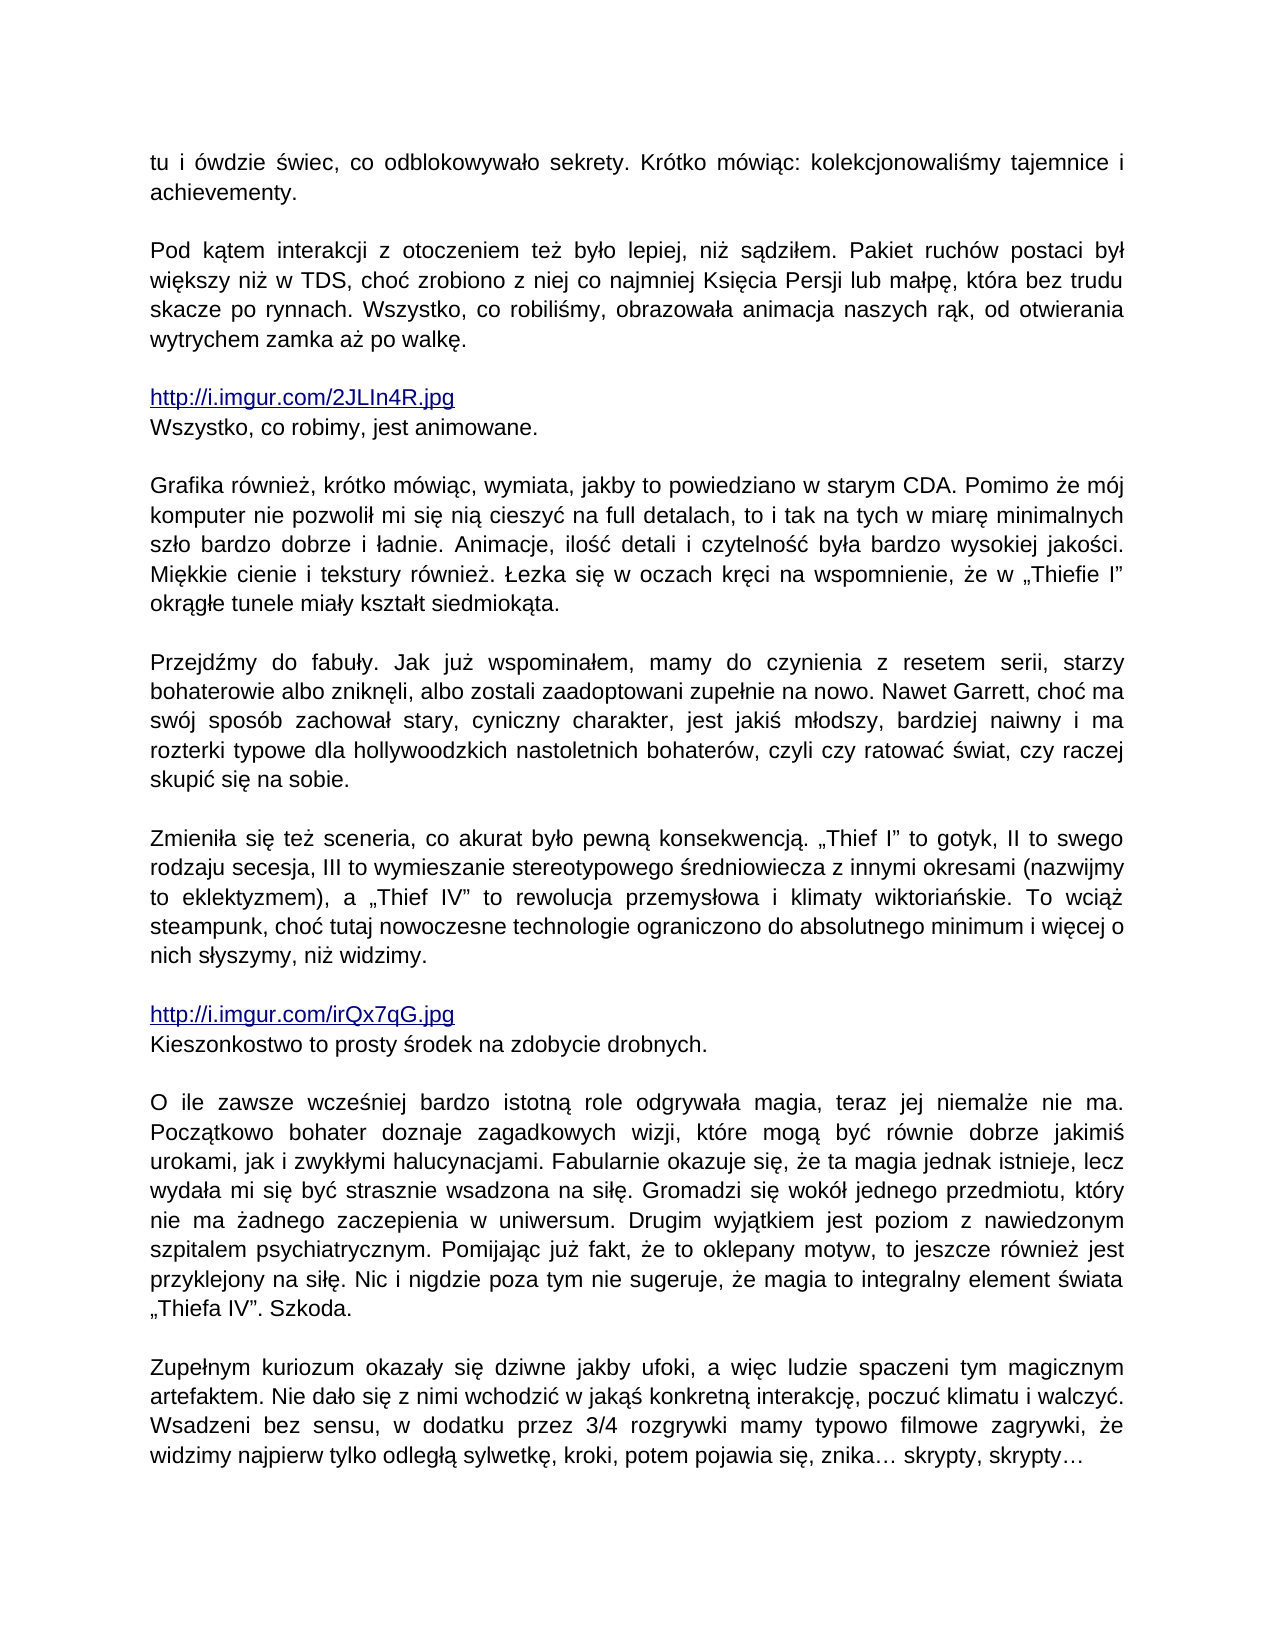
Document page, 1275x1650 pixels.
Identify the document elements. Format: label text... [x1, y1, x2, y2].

text http://i.imgur.com/2JLIn4R.jpg [150, 385, 1125, 411]
text http://i.imgur.com/irQx7qG.jpg [150, 1002, 1125, 1027]
text O ile zawsze wcześniej bardzo istotną role odgrywała magia, teraz jej niemalże nie ma. Początkowo bohater doznaje zagadkowych wizji, które mogą być równie dobrze jakimiś urokami, jak i zwykłymi halucynacjami. Fabularnie okazuje się, że ta magia jednak istnieje, lecz wydała mi się być strasznie wsadzona na siłę. Gromadzi się wokół jednego przedmiotu, który nie ma żadnego zaczepienia w uniwersum. Drugim wyjątkiem jest poziom z nawiedzonym szpitalem psychiatrycznym. Pomijając już fakt, że to oklepany motyw, to jeszcze również jest przyklejony na siłę. Nic i nigdzie poza tym nie sugeruje, że magia to integralny element świata „Thiefa IV”. Szkoda. [150, 1090, 1125, 1321]
text Zmieniła się też sceneria, co akurat było pewną konsekwencją. „Thief I” to gotyk, II to swego rodzaju secesja, III to wymieszanie stereotypowego średniowiecza z innymi okresami (nazwijmy to eklektyzmem), a „Thief IV” to rewolucja przemysłowa i klimaty wiktoriańskie. To wciąż steampunk, choć tutaj nowoczesne technologie ograniczono do absolutnego minimum i więcej o nich słyszymy, niż widzimy. [150, 826, 1125, 969]
text Zupełnym kuriozum okazały się dziwne jakby ufoki, a więc ludzie spaczeni tym magicznym artefaktem. Nie dało się z nimi wchodzić w jakąś konkretną interakcję, poczuć klimatu i walczyć. Wsadzeni bez sensu, w dodatku przez 3/4 rozgrywki mamy typowo filmowe zagrywki, że widzimy najpierw tylko odległą sylwetkę, kroki, potem pojawia się, znika… skrypty, skrypty… [150, 1354, 1125, 1468]
text Grafika również, krótko mówiąc, wymiata, jakby to powiedziano w starym CDA. Pomimo że mój komputer nie pozwolił mi się nią cieszyć na full detalach, to i tak na tych w miarę minimalnych szło bardzo dobrze i ładnie. Animacje, ilość detali i czytelność była bardzo wysokiej jakości. Miękkie cienie i tekstury również. Łezka się w oczach kręci na wspomnienie, że w „Thiefie I” okrągłe tunele miały kształt siedmiokąta. [150, 473, 1125, 616]
text Wszystko, co robimy, jest animowane. [150, 414, 1125, 440]
text Przejdźmy do fabuły. Jak już wspominałem, mamy do czynienia z resetem serii, starzy bohaterowie albo zniknęli, albo zostali zaadoptowani zupełnie na nowo. Nawet Garrett, choć ma swój sposób zachował stary, cyniczny charakter, jest jakiś młodszy, bardziej naiwny i ma rozterki typowe dla hollywoodzkich nastoletnich bohaterów, czyli czy ratować świat, czy raczej skupić się na sobie. [150, 649, 1125, 792]
text Kieszonkostwo to prosty środek na zdobycie drobnych. [150, 1031, 1125, 1057]
text tu i ówdzie świec, co odblokowywało sekrety. Krótko mówiąc: kolekcjonowaliśmy tajemnice i achievementy. [150, 150, 1125, 205]
text Pod kątem interakcji z otoczeniem też było lepiej, niż sądziłem. Pakiet ruchów postaci był większy niż w TDS, choć zrobiono z niej co najmniej Księcia Persji lub małpę, która bez trudu skacze po rynnach. Wszystko, co robiliśmy, obrazowała animacja naszych rąk, od otwierania wytrychem zamka aż po walkę. [150, 238, 1125, 352]
